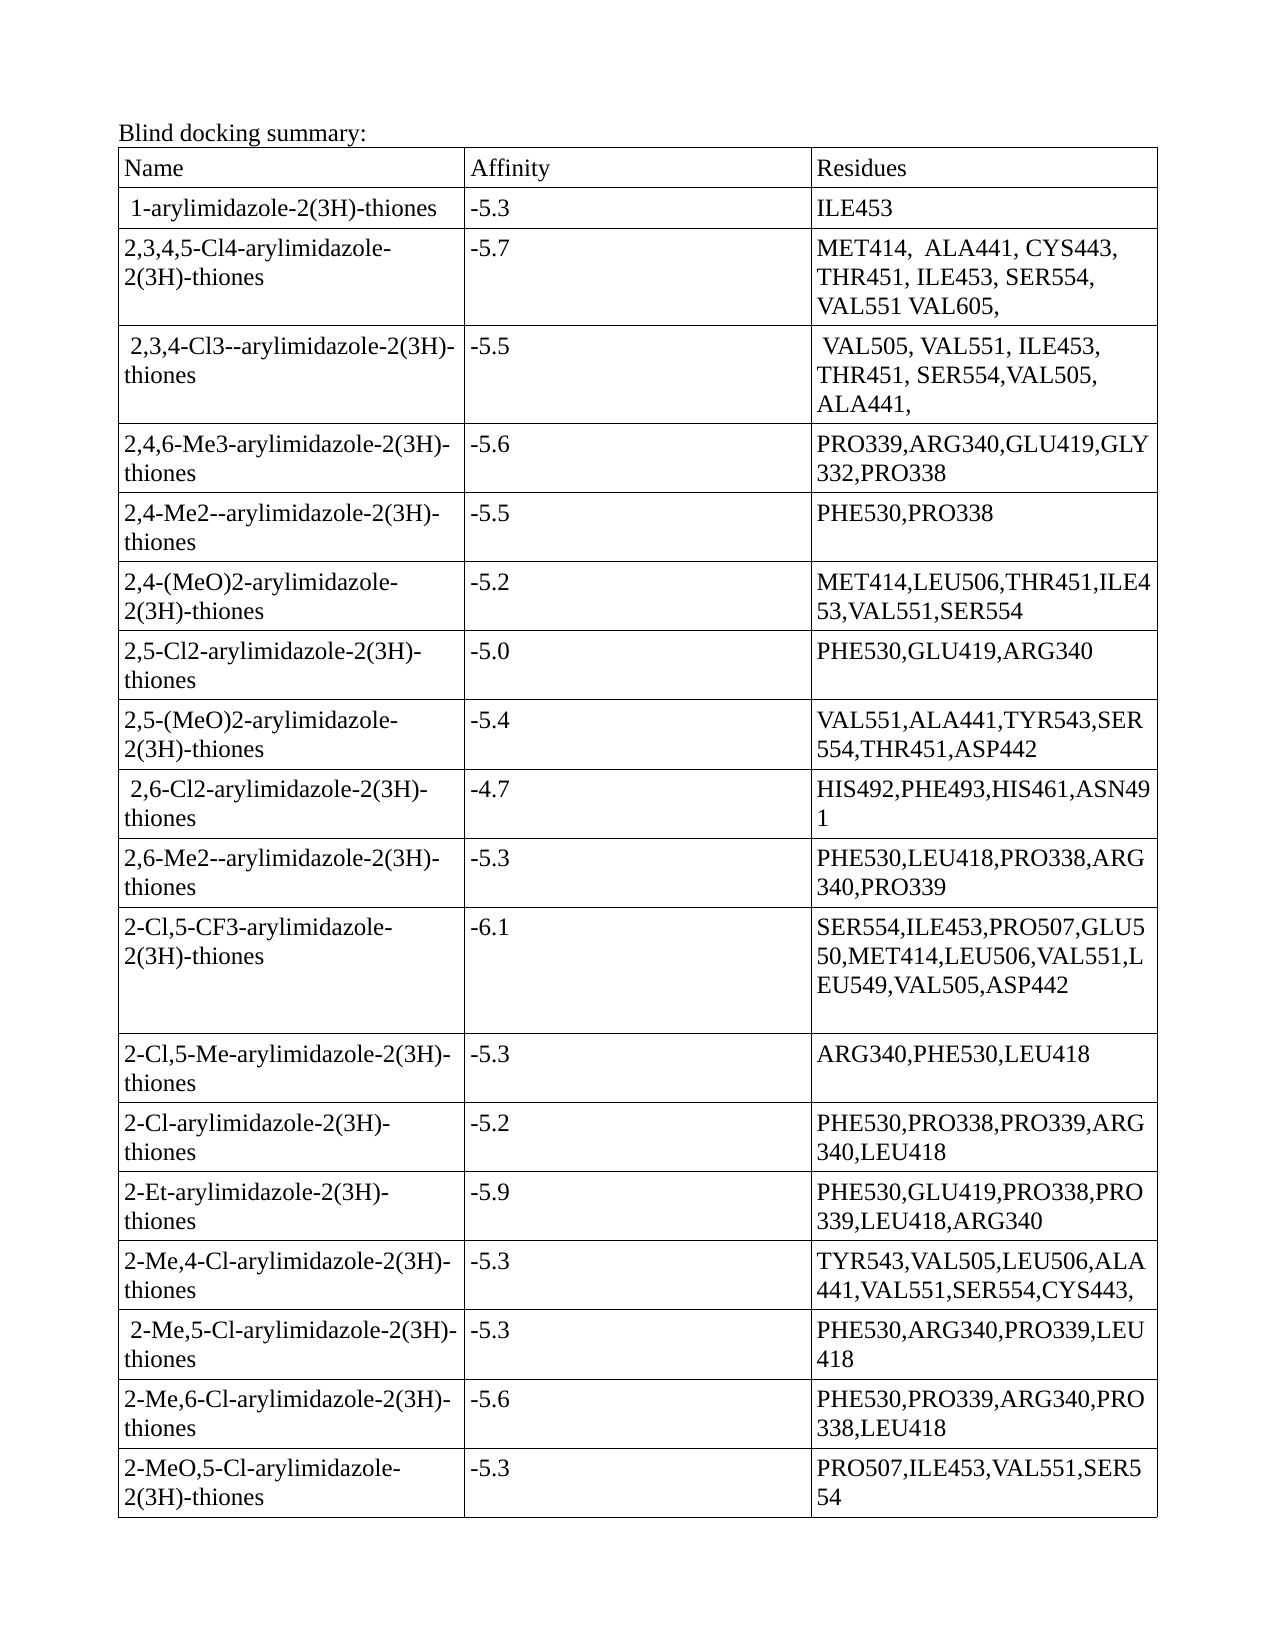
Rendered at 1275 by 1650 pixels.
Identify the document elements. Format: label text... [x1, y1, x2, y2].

table_cell -5.3 [465, 1310, 811, 1378]
table_cell PHE530,GLU419,ARG340 [812, 631, 1157, 699]
table_cell 1-arylimidazole-2(3H)-thiones [119, 188, 464, 227]
table_cell ARG340,PHE530,LEU418 [812, 1034, 1157, 1102]
table_cell 2-Me,5-Cl-arylimidazole-2(3H)-thiones [119, 1310, 464, 1378]
table_cell -5.5 [465, 493, 811, 561]
table_cell -5.6 [465, 1380, 811, 1447]
table_cell -5.3 [465, 1034, 811, 1102]
table_cell -5.2 [465, 1103, 811, 1171]
table_cell 2,6-Cl2-arylimidazole-2(3H)-thiones [119, 770, 464, 837]
table_cell PHE530,ARG340,PRO339,LEU418 [812, 1310, 1157, 1378]
table_cell -5.6 [465, 424, 811, 492]
table_cell PRO507,ILE453,VAL551,SER554 [812, 1449, 1157, 1517]
table_cell 2,5-Cl2-arylimidazole-2(3H)-thiones [119, 631, 464, 699]
table_cell VAL505, VAL551, ILE453, THR451, SER554,VAL505, ALA441, [812, 326, 1157, 423]
table_header Residues [812, 148, 1157, 187]
table_cell -5.0 [465, 631, 811, 699]
table_cell -5.3 [465, 1241, 811, 1309]
table_cell 2-Me,6-Cl-arylimidazole-2(3H)-thiones [119, 1380, 464, 1447]
table_cell -5.7 [465, 229, 811, 325]
table_cell MET414,LEU506,THR451,ILE453,VAL551,SER554 [812, 562, 1157, 630]
table_cell 2,4,6-Me3-arylimidazole-2(3H)-thiones [119, 424, 464, 492]
table_cell 2,5-(MeO)2-arylimidazole-2(3H)-thiones [119, 700, 464, 768]
text Blind docking summary: [118, 118, 1157, 147]
table_cell -5.3 [465, 188, 811, 227]
table_cell -5.4 [465, 700, 811, 768]
table_cell PHE530,PRO338 [812, 493, 1157, 561]
table_cell 2,4-(MeO)2-arylimidazole-2(3H)-thiones [119, 562, 464, 630]
table_cell -5.5 [465, 326, 811, 423]
table_cell 2-Cl-arylimidazole-2(3H)-thiones [119, 1103, 464, 1171]
table_cell -6.1 [465, 908, 811, 1033]
table_cell 2-Cl,5-Me-arylimidazole-2(3H)-thiones [119, 1034, 464, 1102]
table_cell -4.7 [465, 770, 811, 837]
table_cell 2-Cl,5-CF3-arylimidazole-2(3H)-thiones [119, 908, 464, 1033]
table_cell SER554,ILE453,PRO507,GLU550,MET414,LEU506,VAL551,LEU549,VAL505,ASP442 [812, 908, 1157, 1033]
table_cell -5.9 [465, 1172, 811, 1240]
table_cell ILE453 [812, 188, 1157, 227]
table_cell 2-Et-arylimidazole-2(3H)-thiones [119, 1172, 464, 1240]
table_cell VAL551,ALA441,TYR543,SER554,THR451,ASP442 [812, 700, 1157, 768]
table_cell -5.3 [465, 839, 811, 907]
table_cell MET414, ALA441, CYS443, THR451, ILE453, SER554, VAL551 VAL605, [812, 229, 1157, 325]
table_cell -5.3 [465, 1449, 811, 1517]
table_cell 2,6-Me2--arylimidazole-2(3H)-thiones [119, 839, 464, 907]
table_header Name [119, 148, 464, 187]
table_cell HIS492,PHE493,HIS461,ASN491 [812, 770, 1157, 837]
table_cell TYR543,VAL505,LEU506,ALA441,VAL551,SER554,CYS443, [812, 1241, 1157, 1309]
table_cell 2-MeO,5-Cl-arylimidazole-2(3H)-thiones [119, 1449, 464, 1517]
table_cell PHE530,GLU419,PRO338,PRO339,LEU418,ARG340 [812, 1172, 1157, 1240]
table_cell 2,4-Me2--arylimidazole-2(3H)-thiones [119, 493, 464, 561]
table_cell PRO339,ARG340,GLU419,GLY332,PRO338 [812, 424, 1157, 492]
table_cell PHE530,PRO338,PRO339,ARG340,LEU418 [812, 1103, 1157, 1171]
table_header Affinity [465, 148, 811, 187]
table_cell 2,3,4-Cl3--arylimidazole-2(3H)-thiones [119, 326, 464, 423]
table_cell 2,3,4,5-Cl4-arylimidazole-2(3H)-thiones [119, 229, 464, 325]
table_cell PHE530,LEU418,PRO338,ARG340,PRO339 [812, 839, 1157, 907]
table_cell PHE530,PRO339,ARG340,PRO338,LEU418 [812, 1380, 1157, 1447]
table_cell 2-Me,4-Cl-arylimidazole-2(3H)-thiones [119, 1241, 464, 1309]
table_cell -5.2 [465, 562, 811, 630]
